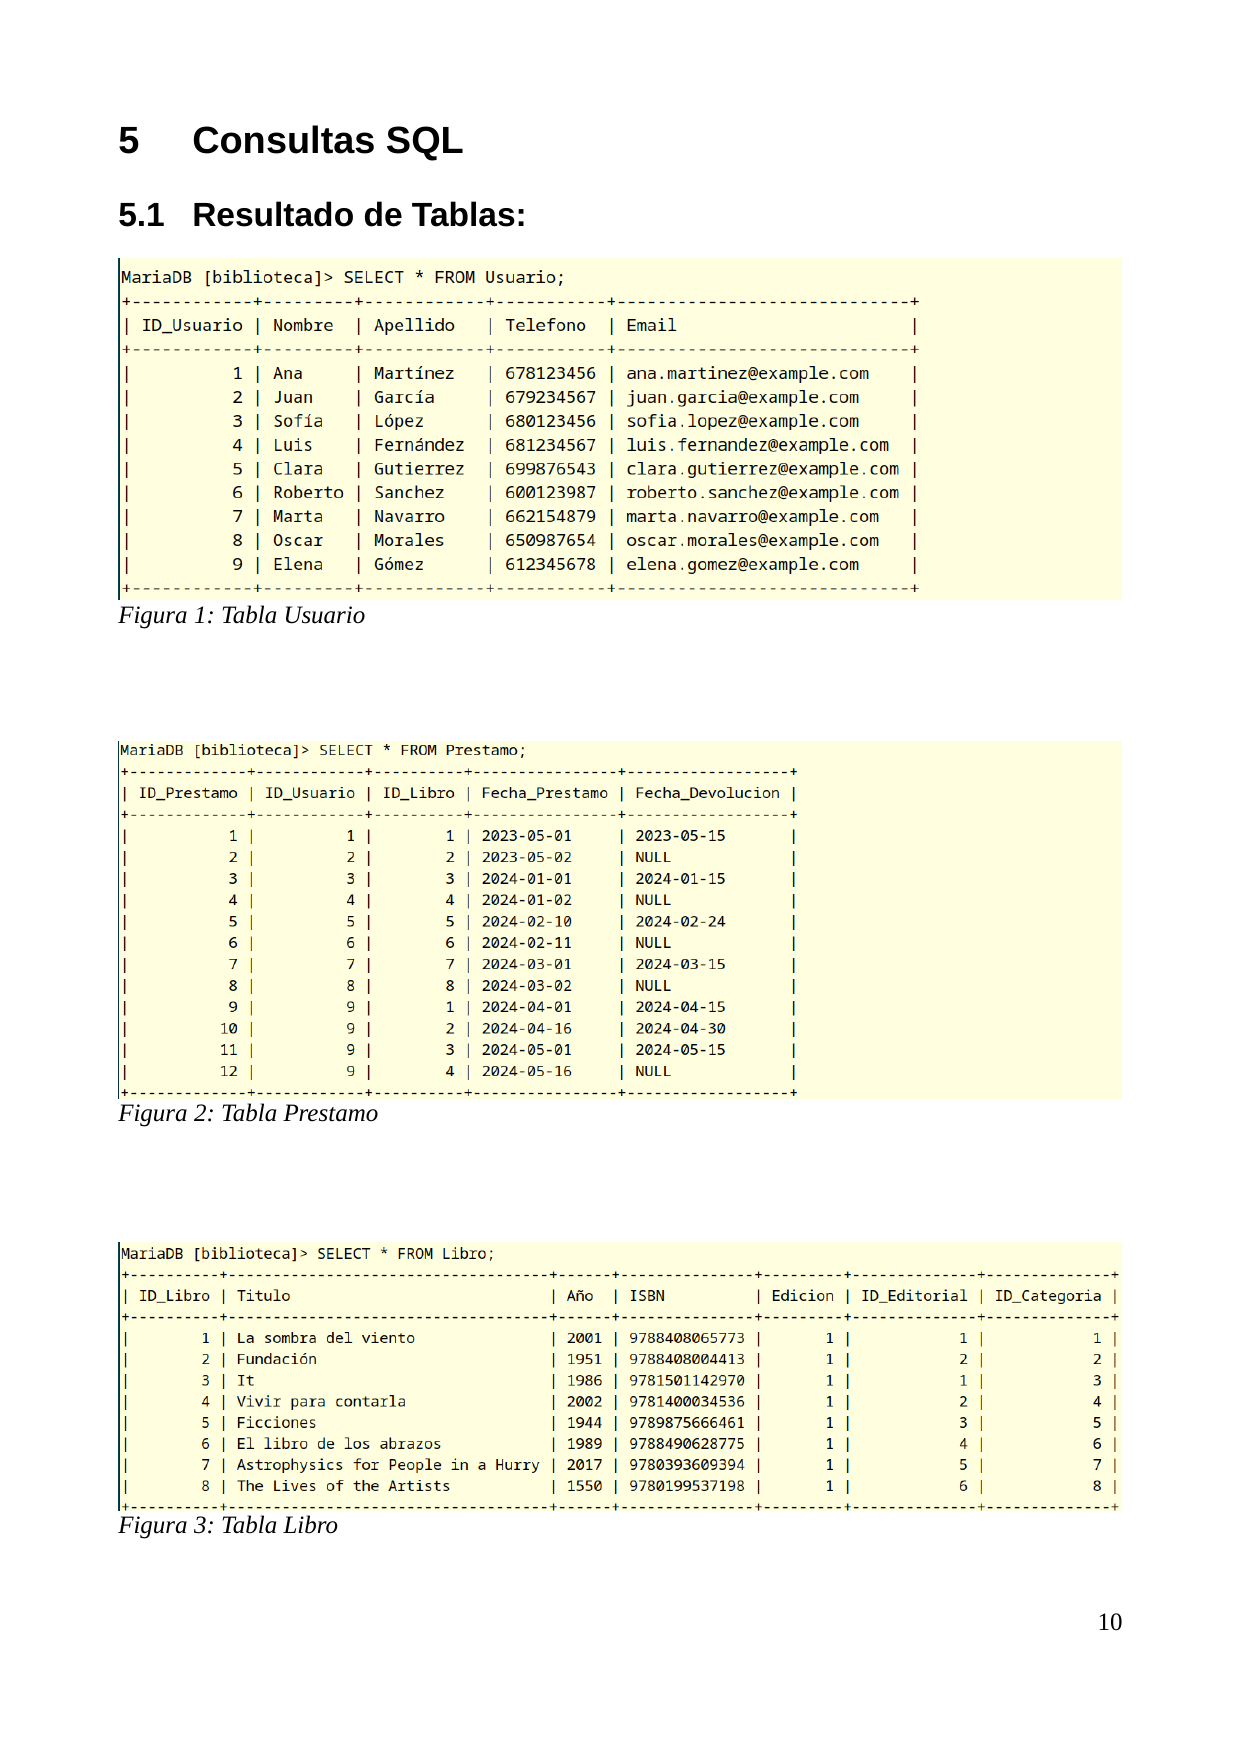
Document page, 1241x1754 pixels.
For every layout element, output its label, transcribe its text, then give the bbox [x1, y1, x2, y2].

text Figura 2: Tabla Prestamo [118, 1099, 1122, 1127]
subtitle Consultas SQL [118, 118, 1122, 162]
picture [118, 258, 1123, 600]
picture [118, 1242, 1123, 1511]
text Figura 1: Tabla Usuario [118, 600, 1122, 629]
subtitle Resultado de Tablas: [118, 195, 1122, 234]
text Figura 3: Tabla Libro [118, 1511, 1122, 1539]
picture [118, 741, 1123, 1099]
